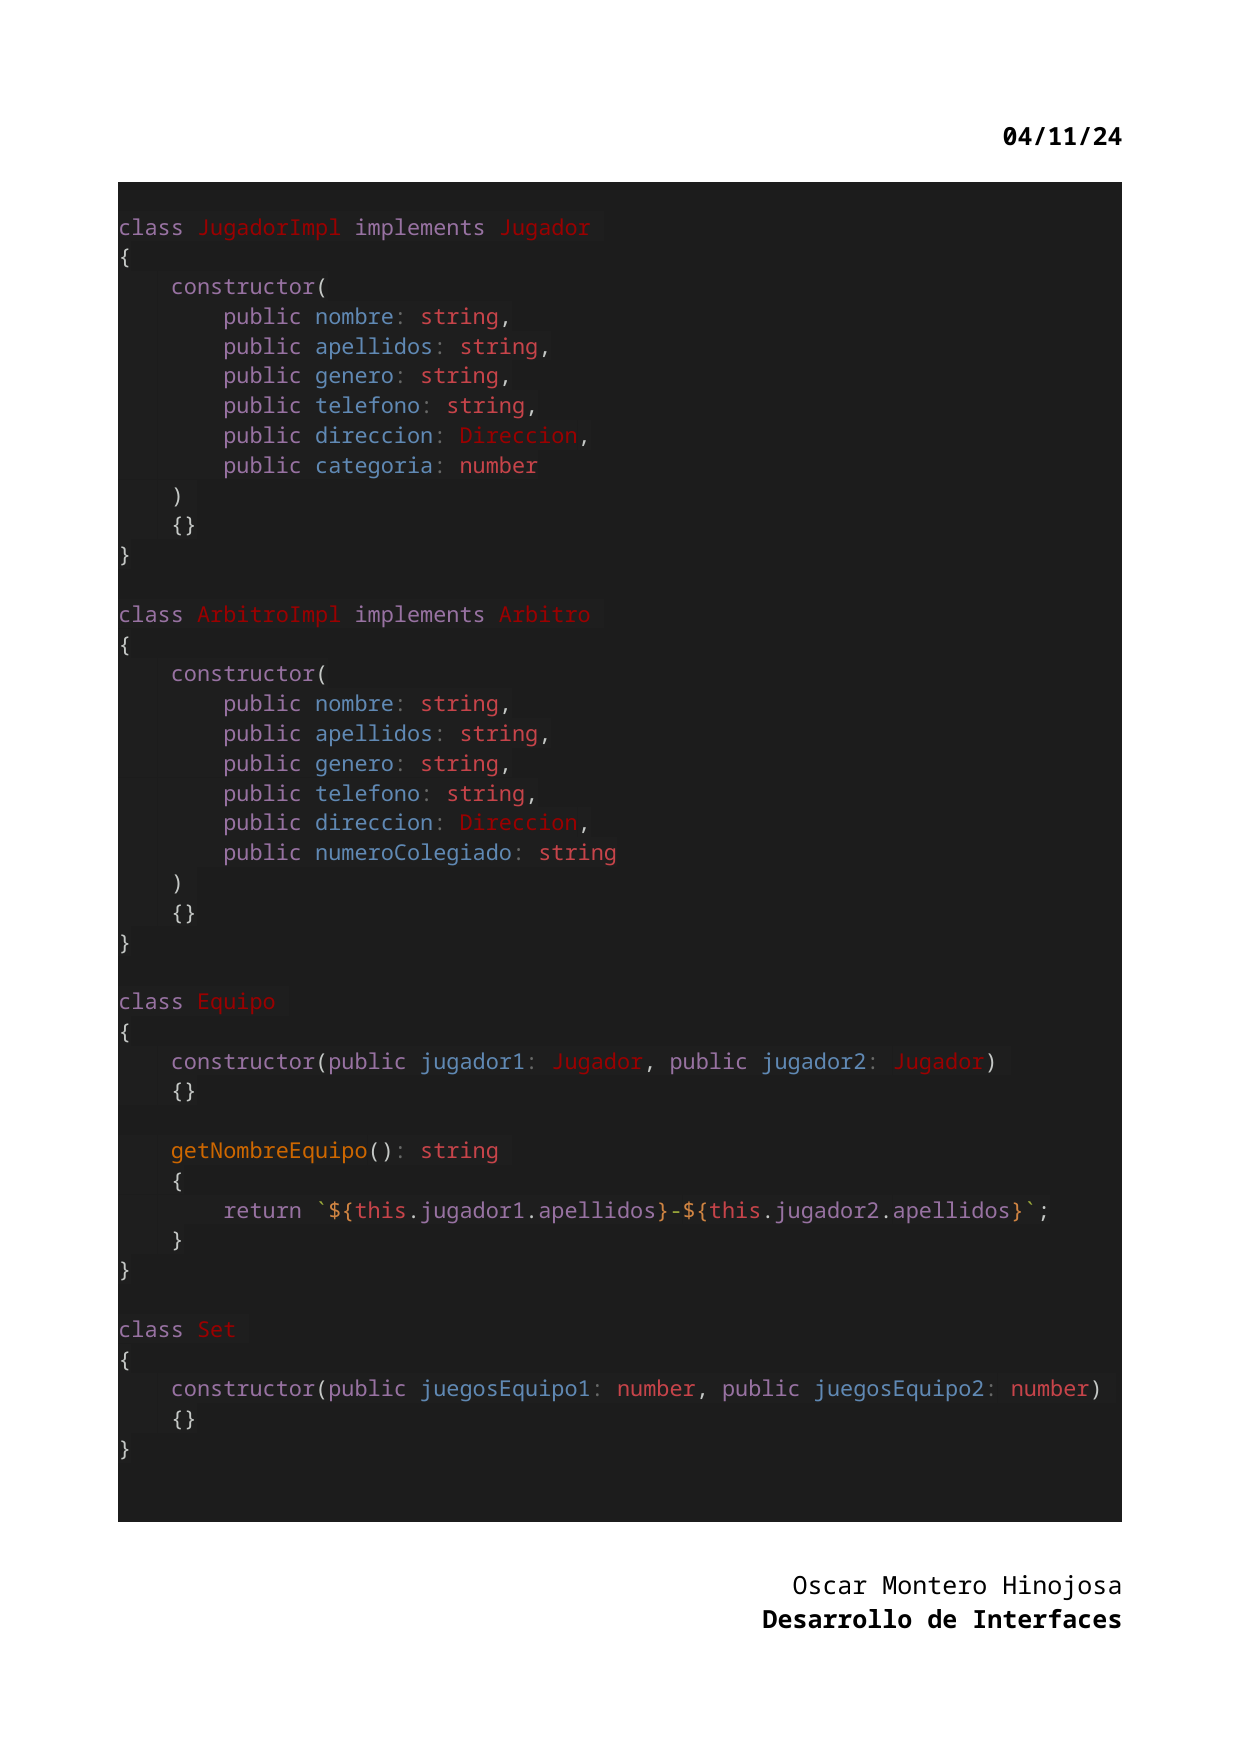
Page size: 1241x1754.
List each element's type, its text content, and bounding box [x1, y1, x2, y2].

text constructor( [118, 271, 1122, 301]
text constructor( [118, 658, 1122, 688]
text } [118, 1224, 1122, 1254]
text public nombre: string, [118, 301, 1122, 331]
text class JugadorImpl implements Jugador [118, 211, 1122, 241]
text class Set [118, 1314, 1122, 1343]
text public telefono: string, [118, 390, 1122, 420]
text public nombre: string, [118, 688, 1122, 718]
text {} [118, 1075, 1122, 1105]
text public genero: string, [118, 748, 1122, 777]
text {} [118, 509, 1122, 539]
text class ArbitroImpl implements Arbitro [118, 599, 1122, 628]
text { [118, 1016, 1122, 1046]
text public genero: string, [118, 360, 1122, 390]
text { [118, 1343, 1122, 1373]
text {} [118, 897, 1122, 926]
text public apellidos: string, [118, 331, 1122, 360]
text class Equipo [118, 986, 1122, 1016]
text public direccion: Direccion, [118, 807, 1122, 837]
text ) [118, 867, 1122, 897]
text } [118, 926, 1122, 956]
text constructor(public jugador1: Jugador, public jugador2: Jugador) [118, 1046, 1122, 1075]
text constructor(public juegosEquipo1: number, public juegosEquipo2: number) [118, 1373, 1122, 1403]
text public apellidos: string, [118, 718, 1122, 748]
text public numeroColegiado: string [118, 837, 1122, 867]
text { [118, 1165, 1122, 1194]
text public direccion: Direccion, [118, 420, 1122, 450]
text ) [118, 479, 1122, 509]
text {} [118, 1403, 1122, 1433]
text return `${this.jugador1.apellidos}-${this.jugador2.apellidos}`; [118, 1194, 1122, 1224]
text } [118, 1254, 1122, 1284]
text { [118, 628, 1122, 658]
text } [118, 539, 1122, 569]
text public categoria: number [118, 450, 1122, 479]
text } [118, 1433, 1122, 1463]
text { [118, 241, 1122, 271]
text public telefono: string, [118, 777, 1122, 807]
text getNombreEquipo(): string [118, 1135, 1122, 1165]
